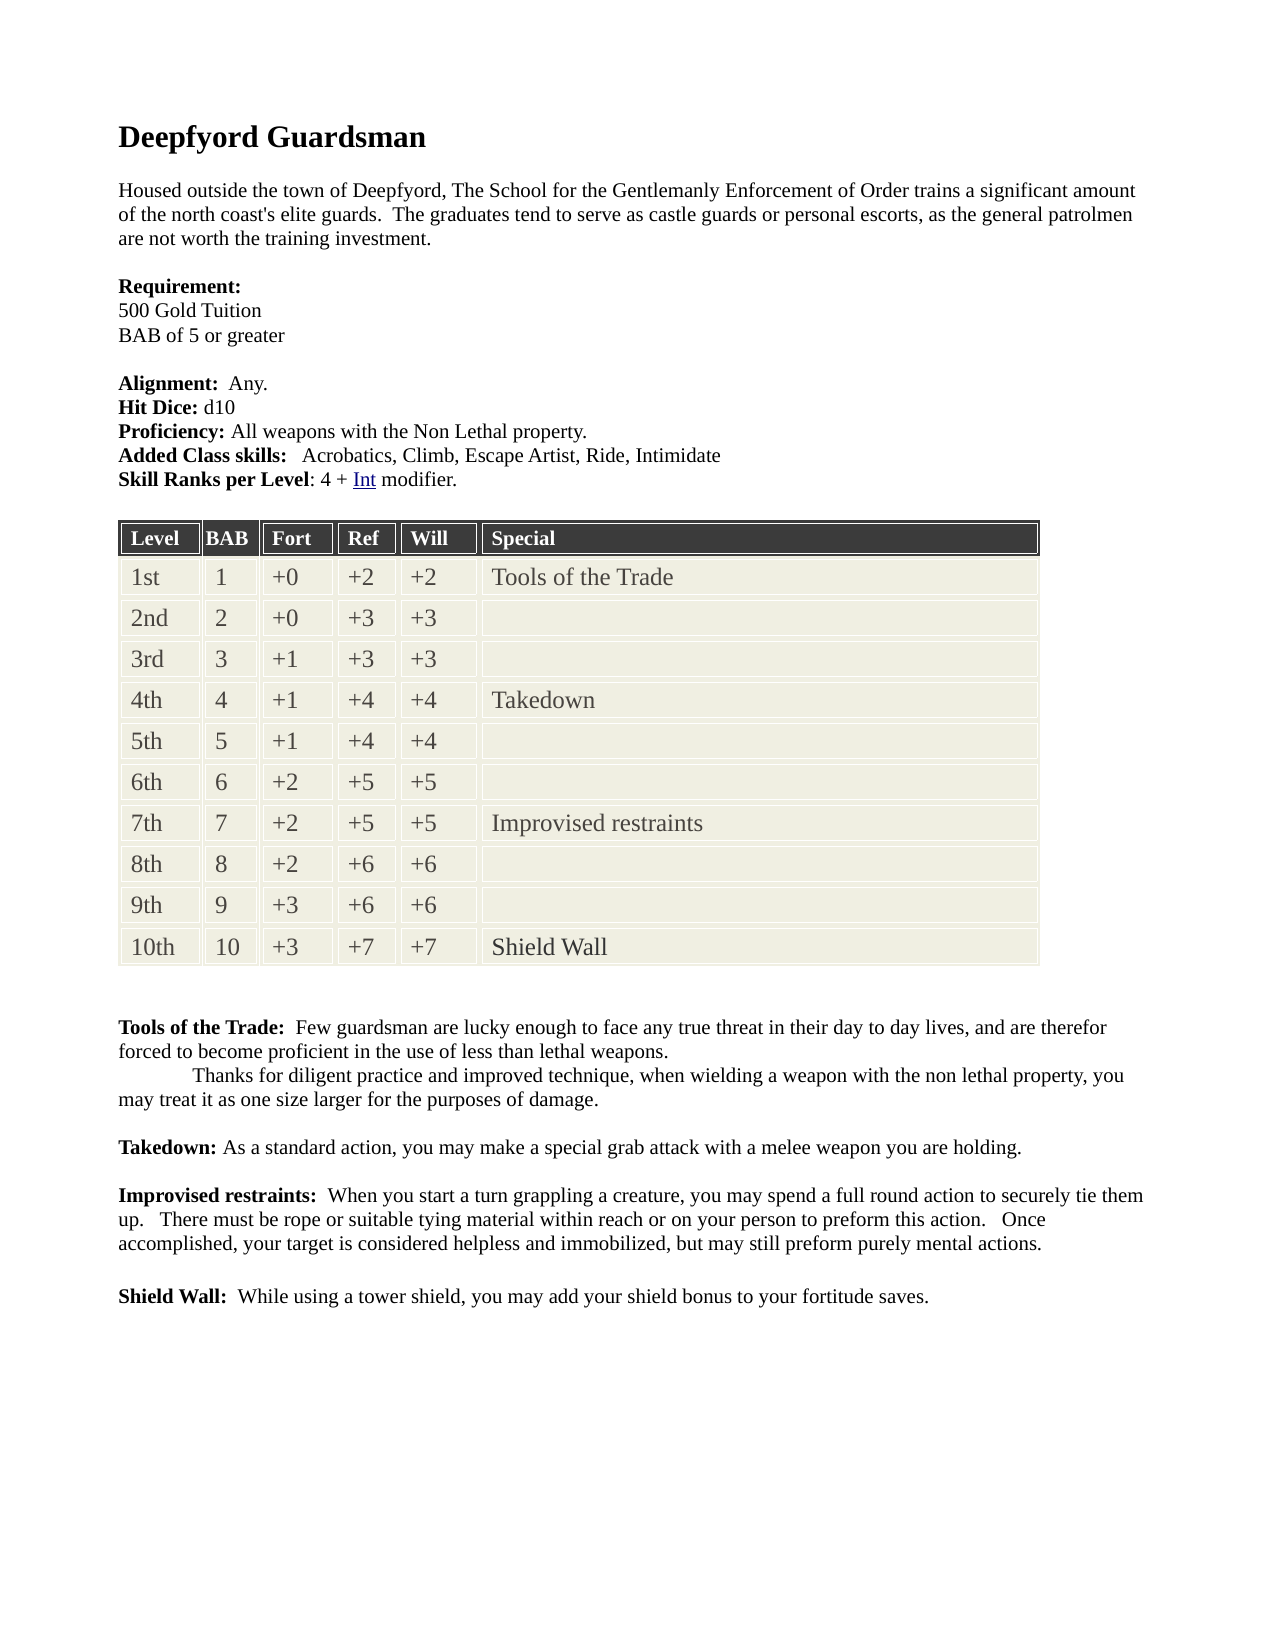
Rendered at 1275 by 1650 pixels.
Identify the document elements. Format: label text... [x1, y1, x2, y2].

table_cell +6 [398, 884, 479, 925]
table_cell Shield Wall [479, 925, 1040, 966]
table_cell +4 [398, 720, 479, 761]
table_cell +2 [260, 761, 335, 802]
table_cell +4 [335, 679, 398, 720]
text Takedown: As a standard action, you may make a special grab attack with a melee weapon you are holding. [118, 1135, 1157, 1159]
table_cell [479, 843, 1040, 884]
table_header Special [479, 520, 1040, 556]
table_cell +5 [398, 761, 479, 802]
table_cell 9th [118, 884, 202, 925]
table_cell +4 [398, 679, 479, 720]
table_cell +2 [260, 843, 335, 884]
text Thanks for diligent practice and improved technique, when wielding a weapon with the non lethal property, you may treat it as one size larger for the purposes of damage. [118, 1063, 1157, 1111]
text Requirement: [118, 274, 1157, 298]
table_cell Improvised restraints [479, 802, 1040, 843]
table_cell 7 [203, 802, 259, 843]
table_cell 8 [203, 843, 259, 884]
table_cell +0 [260, 597, 335, 638]
table_cell +5 [335, 802, 398, 843]
table_cell 4th [118, 679, 202, 720]
table_header Ref [335, 520, 398, 556]
table_cell +1 [260, 679, 335, 720]
table_cell +1 [260, 720, 335, 761]
table_cell Tools of the Trade [479, 556, 1040, 597]
text Deepfyord Guardsman [118, 118, 1157, 154]
table_cell +5 [335, 761, 398, 802]
table_cell +4 [335, 720, 398, 761]
table_cell +3 [260, 925, 335, 966]
table_cell 2 [203, 597, 259, 638]
table_cell +1 [260, 638, 335, 679]
table_cell 3 [203, 638, 259, 679]
table_cell +2 [398, 556, 479, 597]
table_cell +3 [335, 597, 398, 638]
text Alignment: Any. [118, 371, 1157, 395]
table_cell +6 [335, 884, 398, 925]
table_cell 9 [203, 884, 259, 925]
text Improvised restraints: When you start a turn grappling a creature, you may spend a full round action to securely tie them up. There must be rope or suitable tying material within reach or on your person to preform this action. Once accomplished, your target is considered helpless and immobilized, but may still preform purely mental actions. [118, 1183, 1157, 1255]
table_cell 3rd [118, 638, 202, 679]
table_cell 7th [118, 802, 202, 843]
table_cell 10 [203, 925, 259, 966]
table_cell 1st [118, 556, 202, 597]
table_cell +7 [398, 925, 479, 966]
table_header Level [118, 520, 202, 556]
table_cell [479, 720, 1040, 761]
text Shield Wall: While using a tower shield, you may add your shield bonus to your fortitude saves. [118, 1284, 1157, 1308]
table_cell +3 [398, 597, 479, 638]
text 500 Gold Tuition [118, 298, 1157, 322]
text Housed outside the town of Deepfyord, The School for the Gentlemanly Enforcement of Order trains a significant amount of the north coast's elite guards. The graduates tend to serve as castle guards or personal escorts, as the general patrolmen are not worth the training investment. [118, 178, 1157, 250]
text Hit Dice: d10 Proficiency: All weapons with the Non Lethal property. Added Class skills: Acrobatics, Climb, Escape Artist, Ride, Intimidate [118, 395, 1157, 467]
table_cell +3 [335, 638, 398, 679]
table_header Will [398, 520, 479, 556]
table_header BAB [203, 520, 259, 556]
table_cell +3 [260, 884, 335, 925]
table_cell 8th [118, 843, 202, 884]
table_cell +2 [260, 802, 335, 843]
table_cell [479, 638, 1040, 679]
text Tools of the Trade: Few guardsman are lucky enough to face any true threat in their day to day lives, and are therefor forced to become proficient in the use of less than lethal weapons. [118, 1014, 1157, 1063]
table_cell [479, 884, 1040, 925]
table_cell +6 [335, 843, 398, 884]
table_cell 2nd [118, 597, 202, 638]
table_cell 6th [118, 761, 202, 802]
table_cell [479, 761, 1040, 802]
table_cell +2 [335, 556, 398, 597]
table_header Fort [260, 520, 335, 556]
text Skill Ranks per Level: 4 + Int modifier. [118, 467, 1157, 491]
table_cell [479, 597, 1040, 638]
text BAB of 5 or greater [118, 322, 1157, 347]
table_cell 5th [118, 720, 202, 761]
table_cell 6 [203, 761, 259, 802]
table_cell 10th [118, 925, 202, 966]
table_cell Takedown [479, 679, 1040, 720]
table_cell +0 [260, 556, 335, 597]
table_cell +3 [398, 638, 479, 679]
table_cell +5 [398, 802, 479, 843]
table_cell +7 [335, 925, 398, 966]
table_cell 5 [203, 720, 259, 761]
table_cell 4 [203, 679, 259, 720]
table_cell 1 [203, 556, 259, 597]
table_cell +6 [398, 843, 479, 884]
